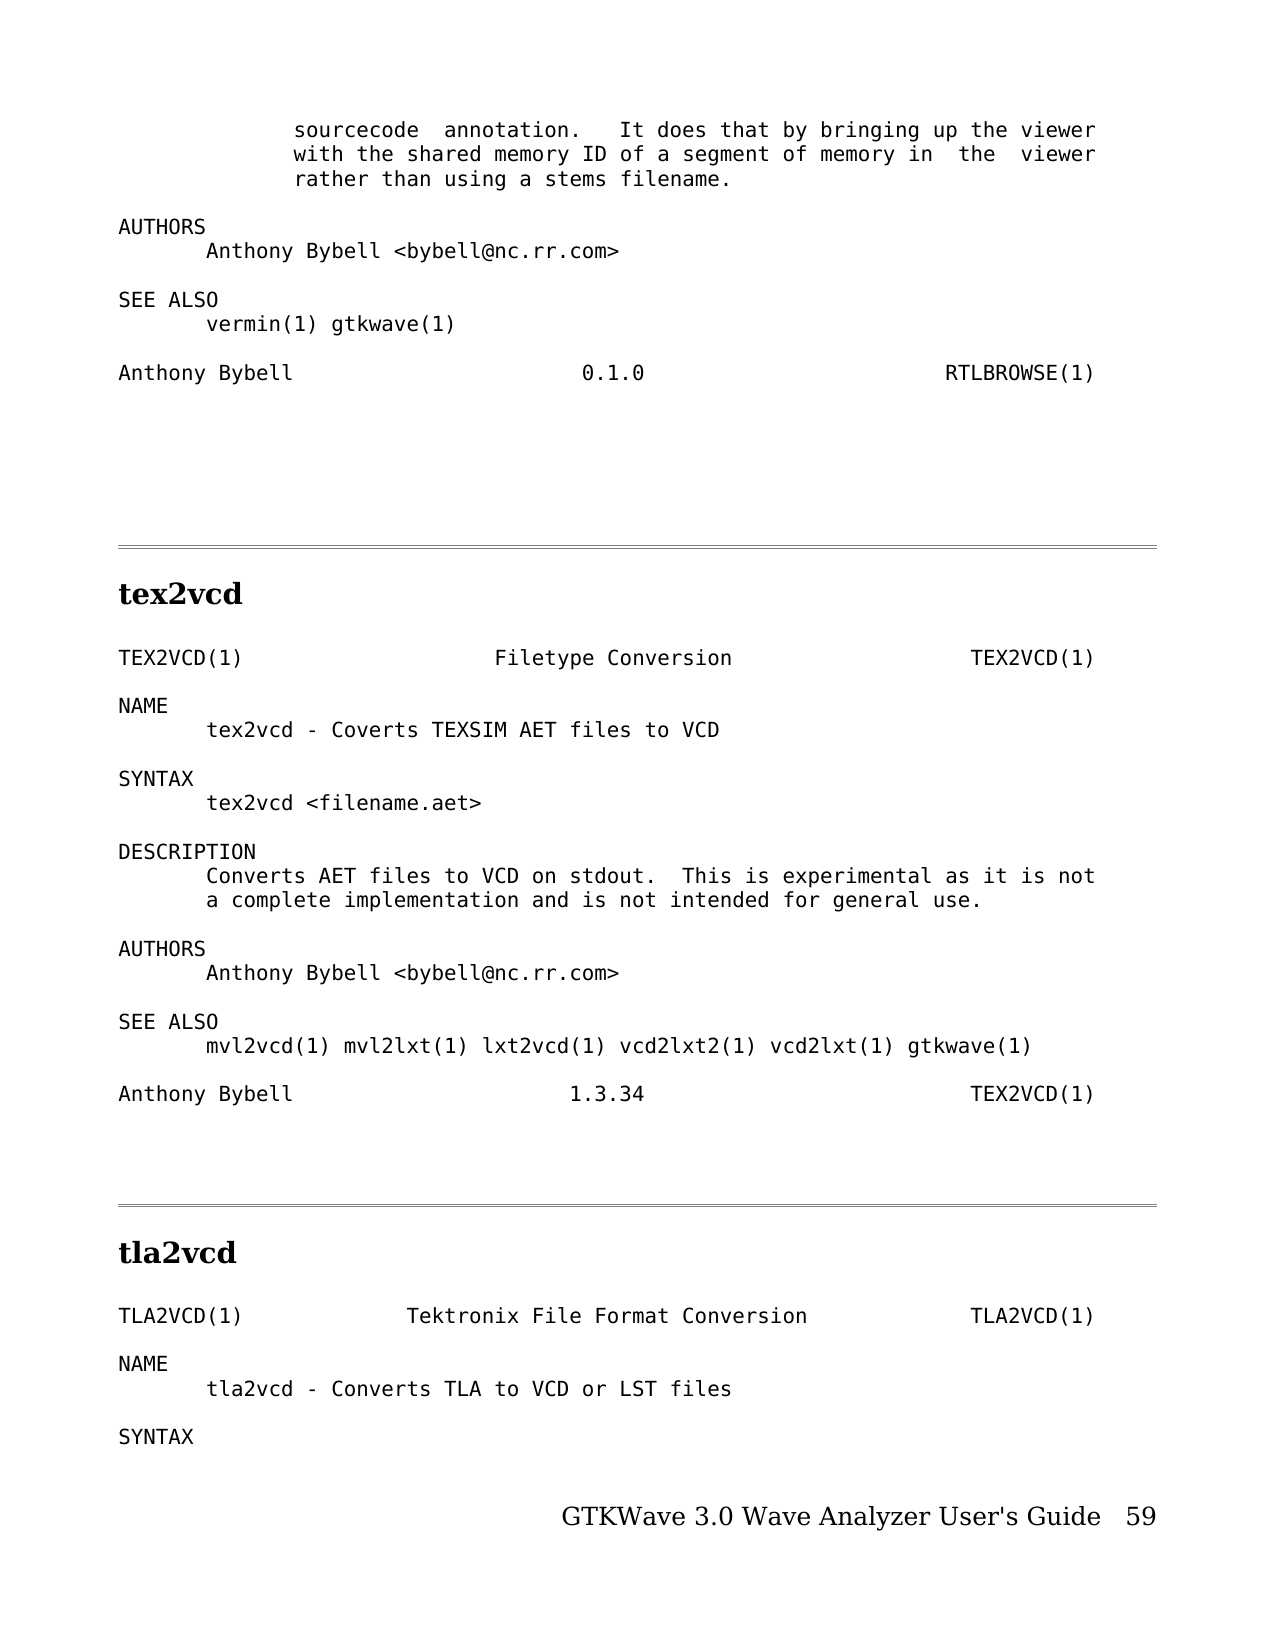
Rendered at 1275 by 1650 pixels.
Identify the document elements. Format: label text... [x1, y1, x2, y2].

text SEE ALSO [118, 288, 1157, 312]
text rather than using a stems filename. [118, 167, 1157, 191]
text Anthony Bybell 1.3.34 TEX2VCD(1) [118, 1082, 1157, 1107]
text vermin(1) gtkwave(1) [118, 312, 1157, 337]
text SYNTAX [118, 767, 1157, 791]
text tla2vcd [118, 1236, 1157, 1270]
text TEX2VCD(1) Filetype Conversion TEX2VCD(1) [118, 646, 1157, 670]
text TLA2VCD(1) Tektronix File Format Conversion TLA2VCD(1) [118, 1304, 1157, 1328]
text mvl2vcd(1) mvl2lxt(1) lxt2vcd(1) vcd2lxt2(1) vcd2lxt(1) gtkwave(1) [118, 1034, 1157, 1058]
text Anthony Bybell <bybell@nc.rr.com> [118, 239, 1157, 264]
text NAME [118, 694, 1157, 718]
text tla2vcd - Converts TLA to VCD or LST files [118, 1377, 1157, 1401]
text NAME [118, 1352, 1157, 1377]
text SYNTAX [118, 1425, 1157, 1449]
text Anthony Bybell 0.1.0 RTLBROWSE(1) [118, 361, 1157, 385]
text sourcecode annotation. It does that by bringing up the viewer [118, 118, 1157, 142]
text Anthony Bybell <bybell@nc.rr.com> [118, 961, 1157, 985]
text DESCRIPTION [118, 840, 1157, 864]
text with the shared memory ID of a segment of memory in the viewer [118, 142, 1157, 167]
text a complete implementation and is not intended for general use. [118, 888, 1157, 913]
text AUTHORS [118, 937, 1157, 961]
text tex2vcd [118, 577, 1157, 611]
text Converts AET files to VCD on stdout. This is experimental as it is not [118, 864, 1157, 888]
text tex2vcd - Coverts TEXSIM AET files to VCD [118, 718, 1157, 743]
text AUTHORS [118, 215, 1157, 239]
text tex2vcd <filename.aet> [118, 791, 1157, 816]
text SEE ALSO [118, 1010, 1157, 1034]
